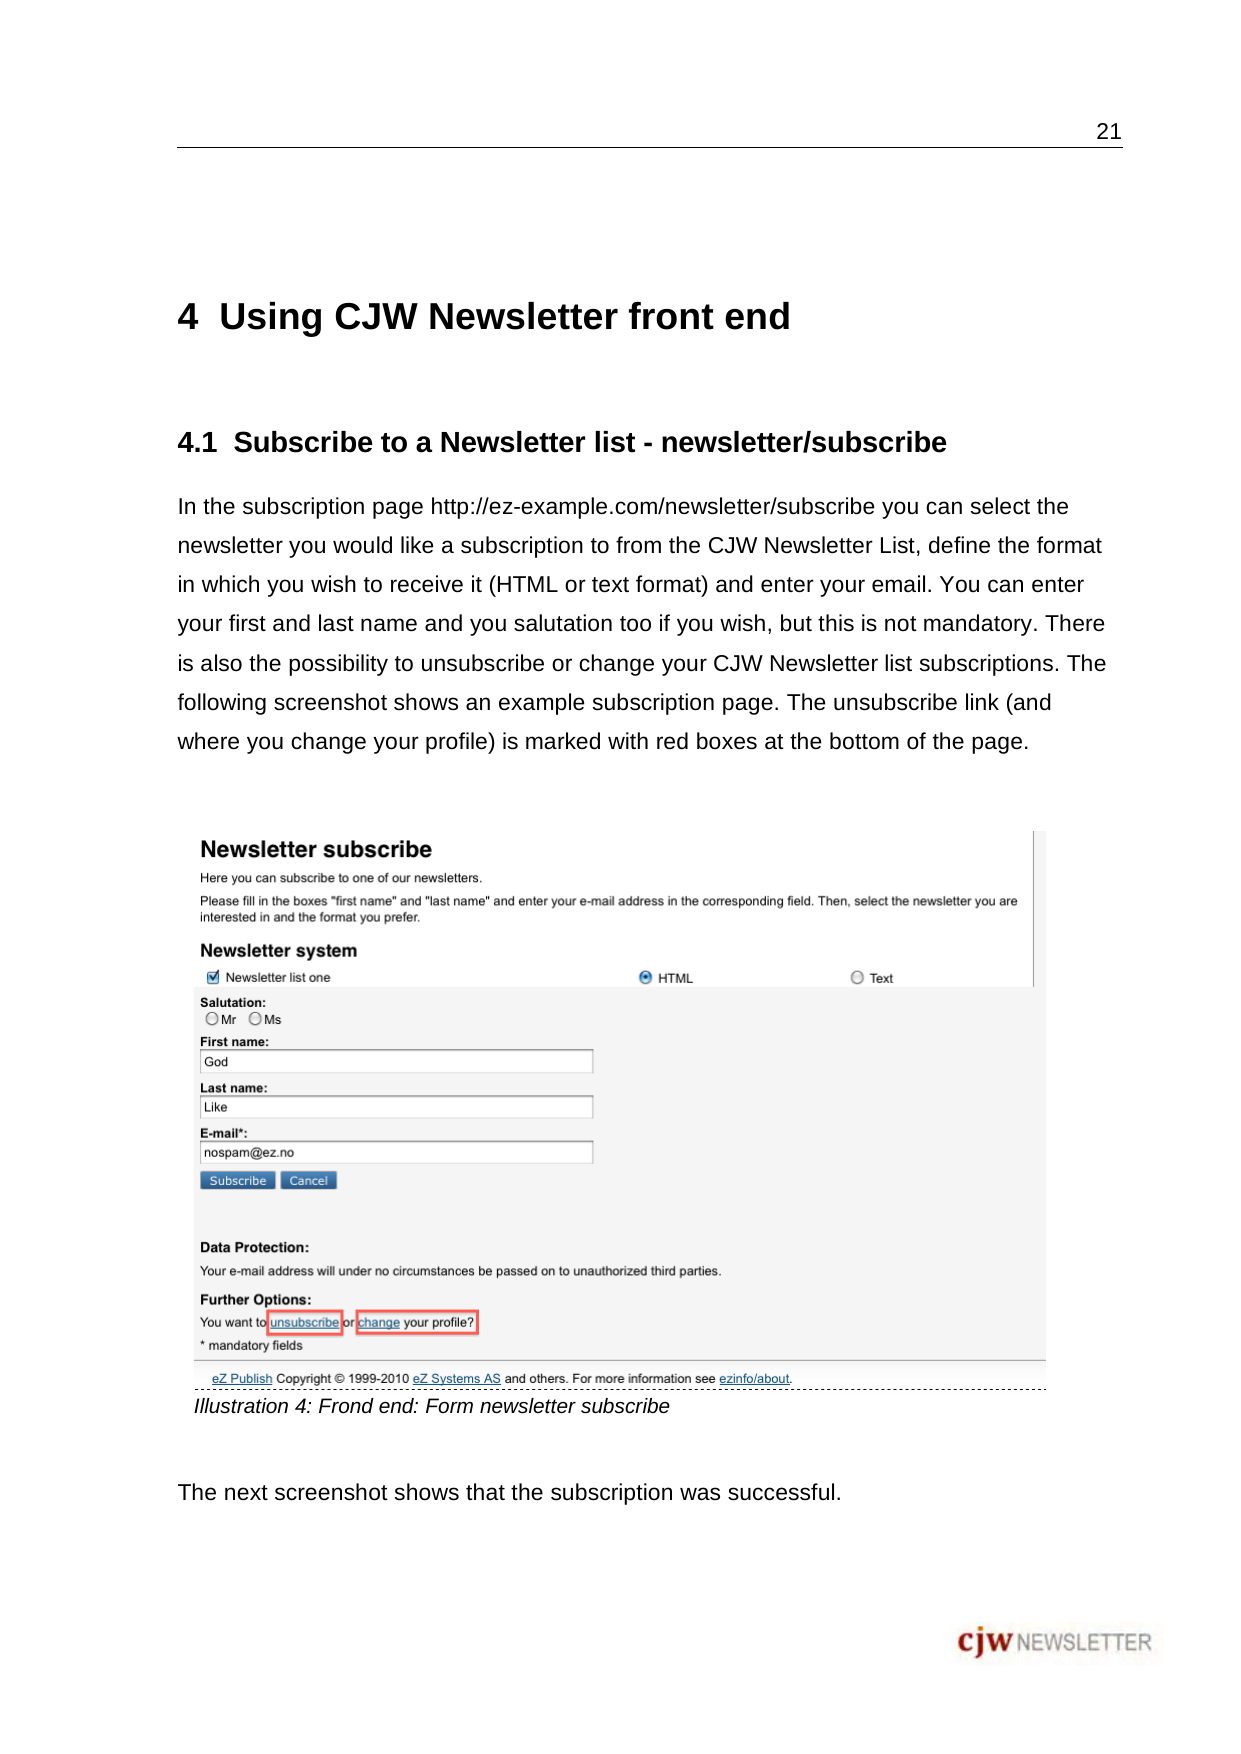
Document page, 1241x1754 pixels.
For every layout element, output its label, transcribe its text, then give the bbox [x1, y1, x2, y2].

text In the subscription page http://ez-example.com/newsletter/subscribe you can select the newsletter you would like a subscription to from the CJW Newsletter List, define the format in which you wish to receive it (HTML or text format) and enter your email. You can enter your first and last name and you salutation too if you wish, but this is not mandatory. There is also the possibility to unsubscribe or change your CJW Newsletter list subscriptions. The following screenshot shows an example subscription page. The unsubscribe link (and where you change your profile) is marked with red boxes at the bottom of the page. [177, 494, 1122, 793]
picture [950, 1621, 1164, 1666]
picture [193, 831, 1046, 1395]
text The next screenshot shows that the subscription was successful. [177, 1479, 1122, 1505]
subtitle Subscribe to a Newsletter list - newsletter/subscribe [177, 426, 1122, 458]
text Illustration 4: Frond end: Form newsletter subscribe [194, 1395, 1046, 1418]
subtitle Using CJW Newsletter front end [177, 295, 1122, 337]
